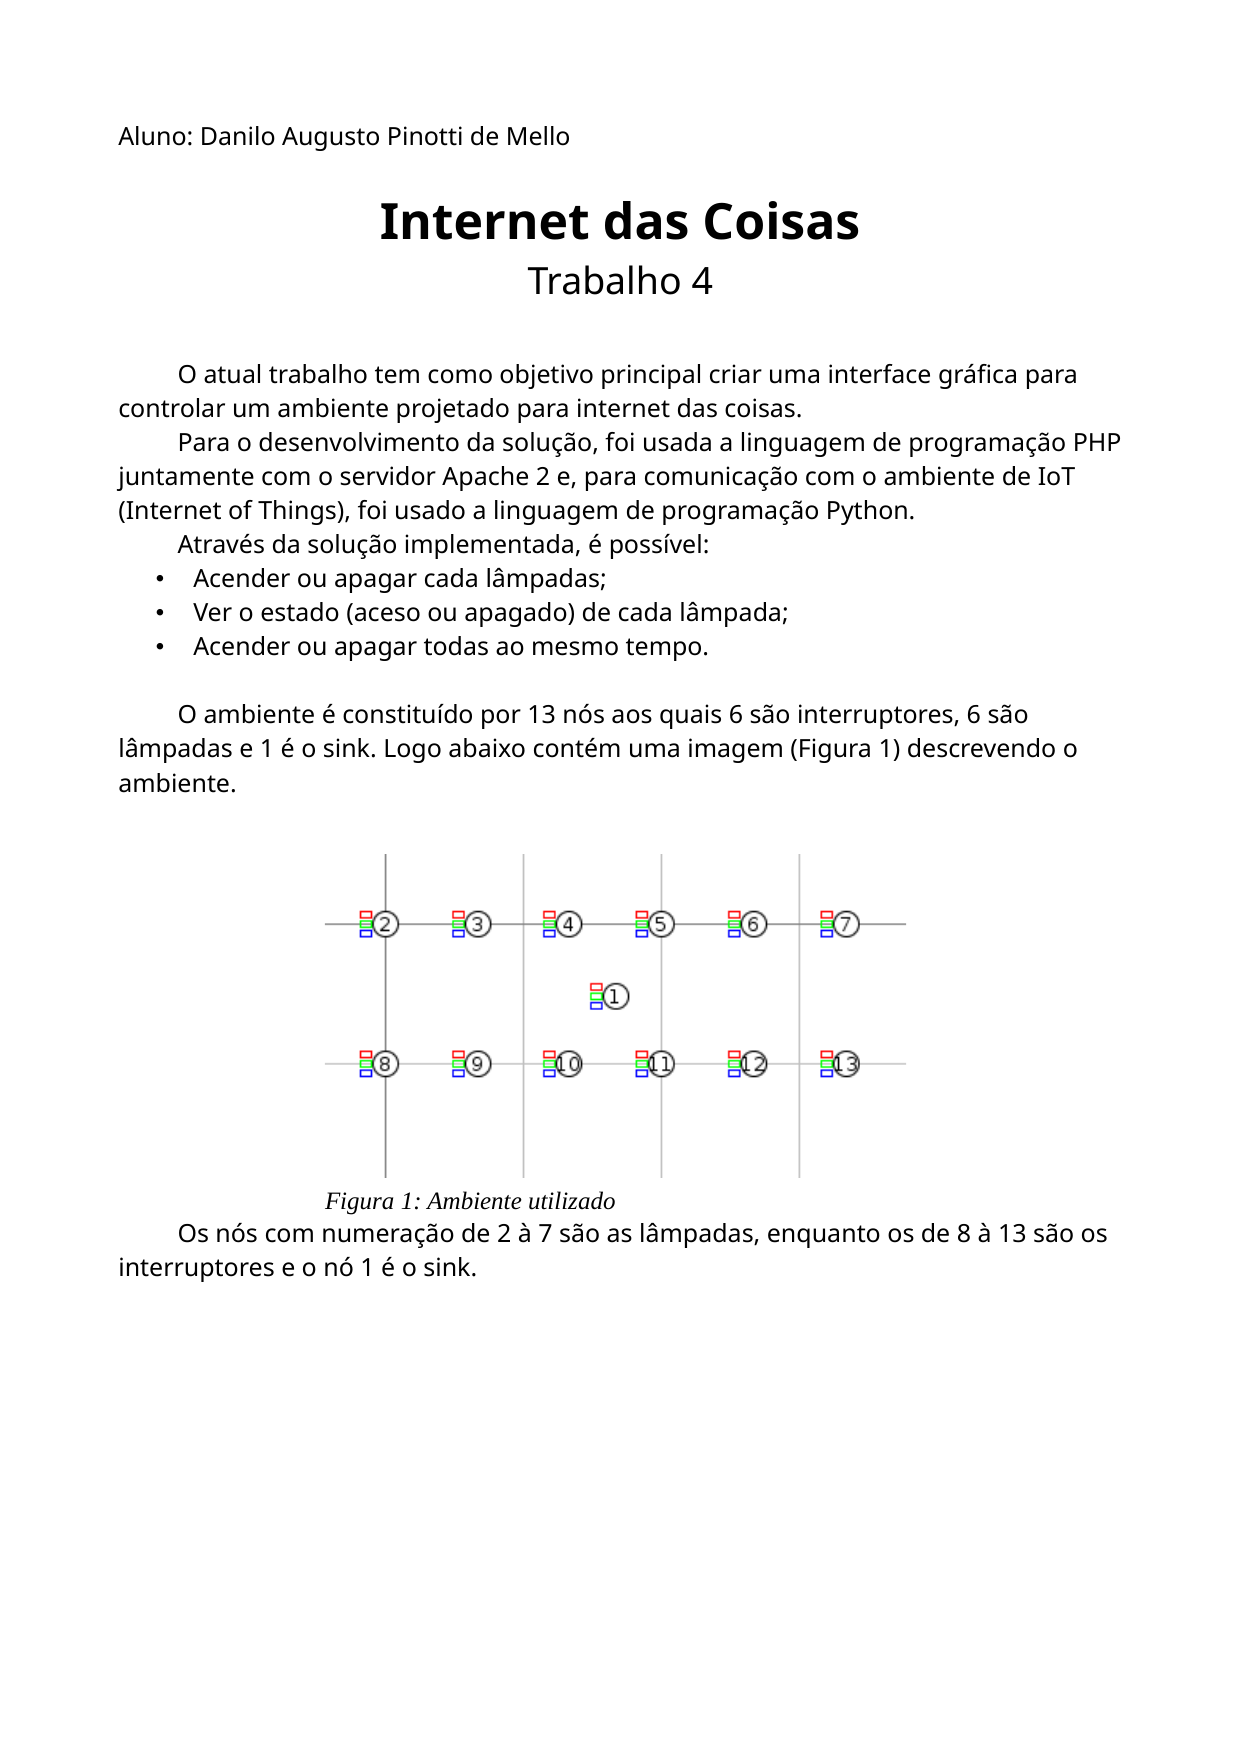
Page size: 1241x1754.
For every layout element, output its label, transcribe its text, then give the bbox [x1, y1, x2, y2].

picture [324, 854, 907, 1178]
text Através da solução implementada, é possível: [118, 527, 1122, 561]
text [325, 842, 906, 854]
text Figura 1: Ambiente utilizado [325, 1178, 906, 1215]
text Trabalho 4 [118, 254, 1122, 305]
list Acender ou apagar todas ao mesmo tempo. [156, 629, 1122, 663]
text Os nós com numeração de 2 à 7 são as lâmpadas, enquanto os de 8 à 13 são os interruptores e o nó 1 é o sink. [118, 833, 1122, 1283]
text Aluno: Danilo Augusto Pinotti de Mello [118, 118, 1122, 152]
list Acender ou apagar cada lâmpadas; [156, 561, 1122, 595]
text O atual trabalho tem como objetivo principal criar uma interface gráfica para controlar um ambiente projetado para internet das coisas. [118, 356, 1122, 424]
text O ambiente é constituído por 13 nós aos quais 6 são interruptores, 6 são lâmpadas e 1 é o sink. Logo abaixo contém uma imagem (Figura 1) descrevendo o ambiente. [118, 697, 1122, 799]
list Ver o estado (aceso ou apagado) de cada lâmpada; [156, 595, 1122, 629]
text Para o desenvolvimento da solução, foi usada a linguagem de programação PHP juntamente com o servidor Apache 2 e, para comunicação com o ambiente de IoT (Internet of Things), foi usado a linguagem de programação Python. [118, 424, 1122, 527]
text Internet das Coisas [118, 186, 1122, 254]
